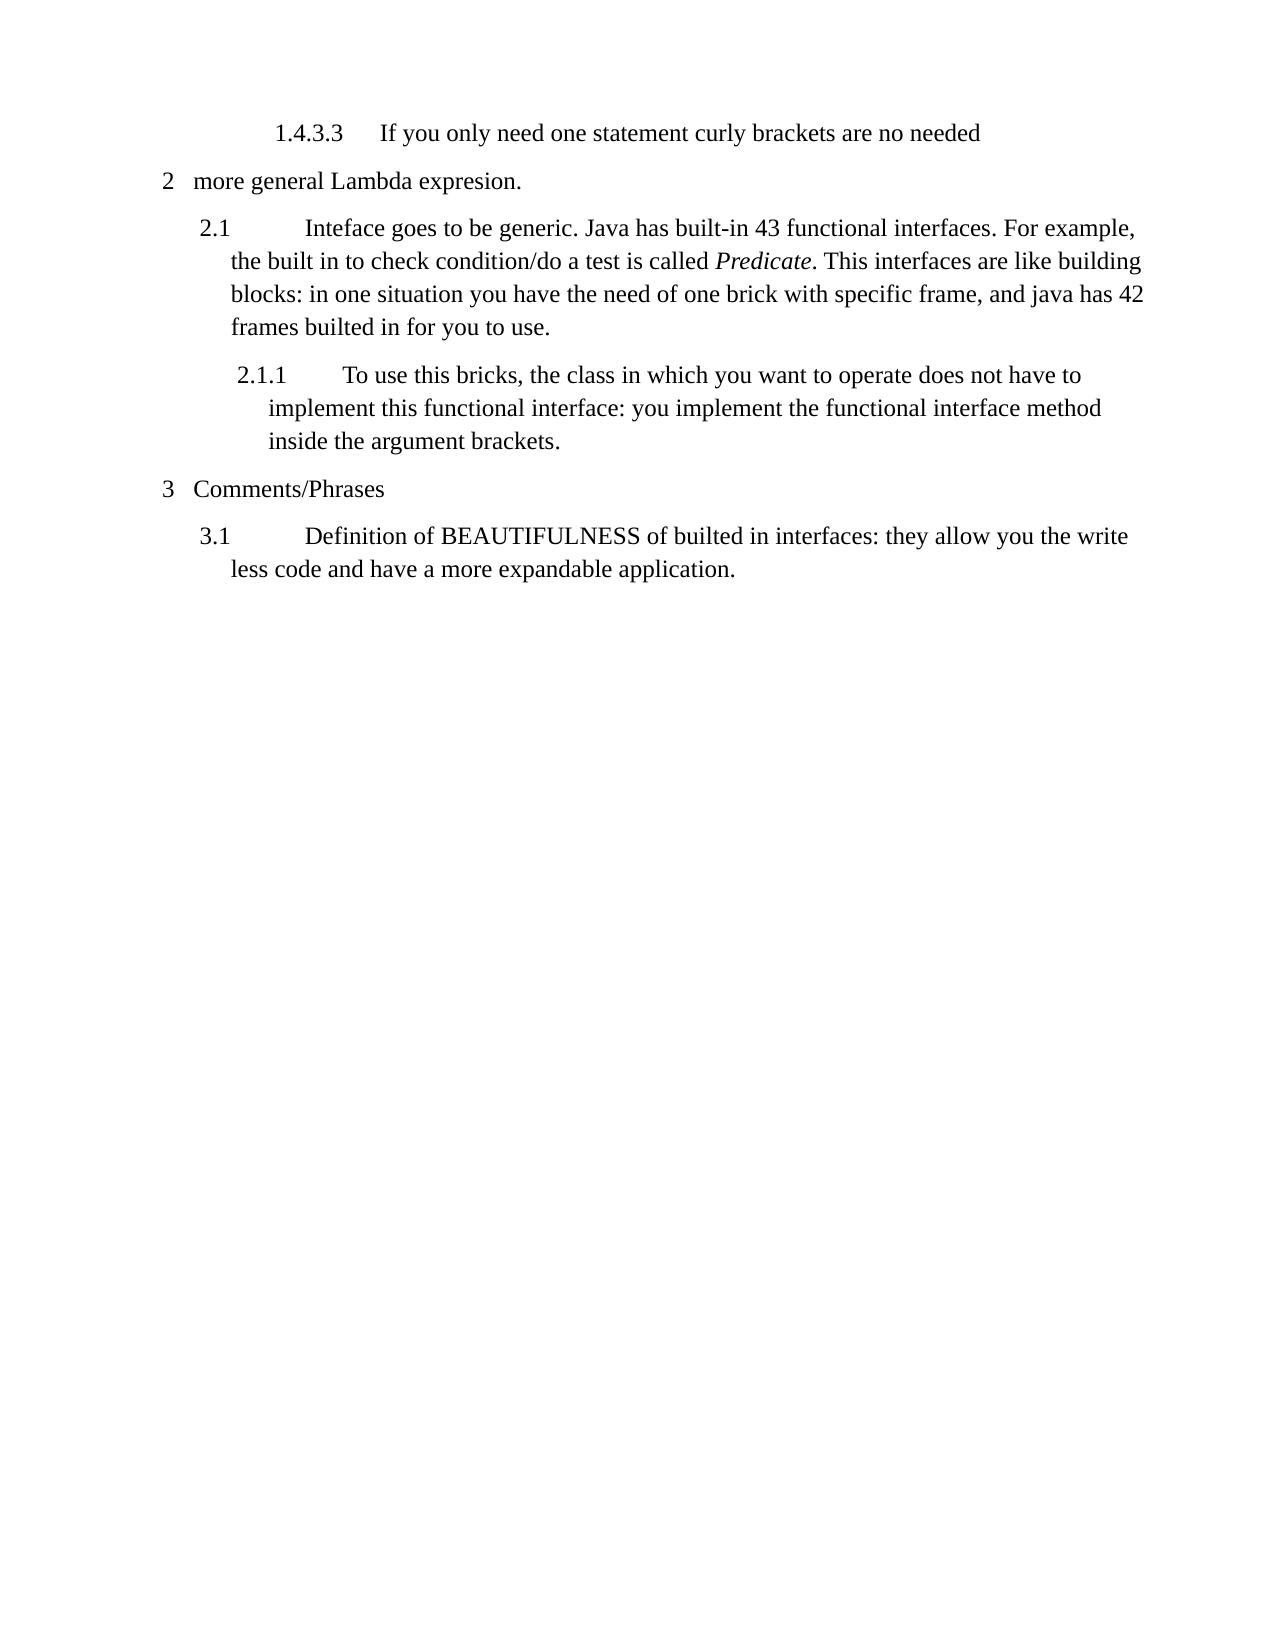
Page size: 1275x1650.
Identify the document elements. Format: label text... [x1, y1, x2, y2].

list more general Lambda expresion. [156, 166, 1157, 194]
list Comments/Phrases [156, 474, 1157, 502]
list Definition of BEAUTIFULNESS of builted in interfaces: they allow you the write less code and have a more expandable application. [193, 521, 1157, 583]
list To use this bricks, the class in which you want to operate does not have to implement this functional interface: you implement the functional interface method inside the argument brackets. [231, 360, 1157, 455]
list Inteface goes to be generic. Java has built-in 43 functional interfaces. For example, the built in to check condition/do a test is called Predicate. This interfaces are like building blocks: in one situation you have the need of one brick with specific frame, and java has 42 frames builted in for you to use. [193, 213, 1157, 341]
list If you only need one statement curly brackets are no needed [268, 118, 1157, 147]
